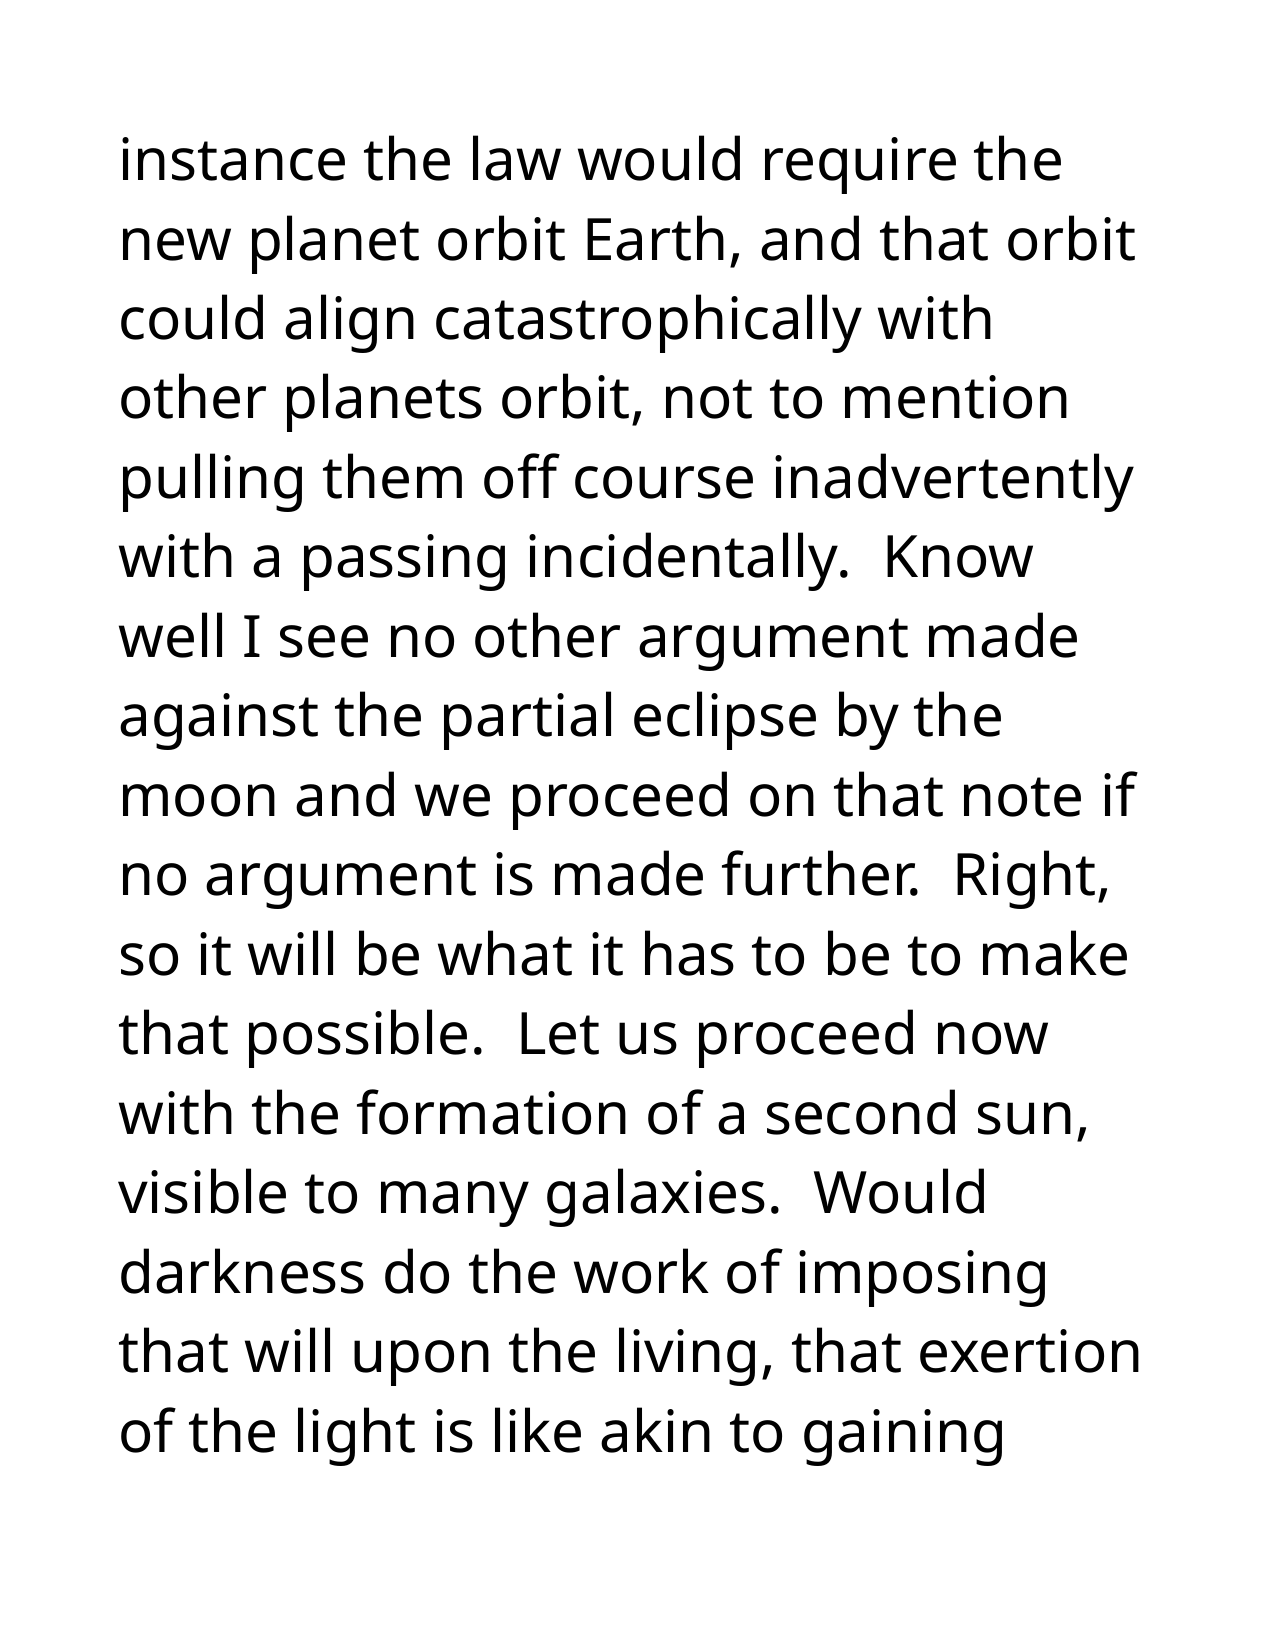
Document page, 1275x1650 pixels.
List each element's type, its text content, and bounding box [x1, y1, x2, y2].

text instance the law would require the new planet orbit Earth, and that orbit could align catastrophically with other planets orbit, not to mention pulling them off course inadvertently with a passing incidentally. Know well I see no other argument made against the partial eclipse by the moon and we proceed on that note if no argument is made further. Right, so it will be what it has to be to make that possible. Let us proceed now with the formation of a second sun, visible to many galaxies. Would darkness do the work of imposing that will upon the living, that exertion of the light is like akin to gaining [118, 118, 1157, 1469]
